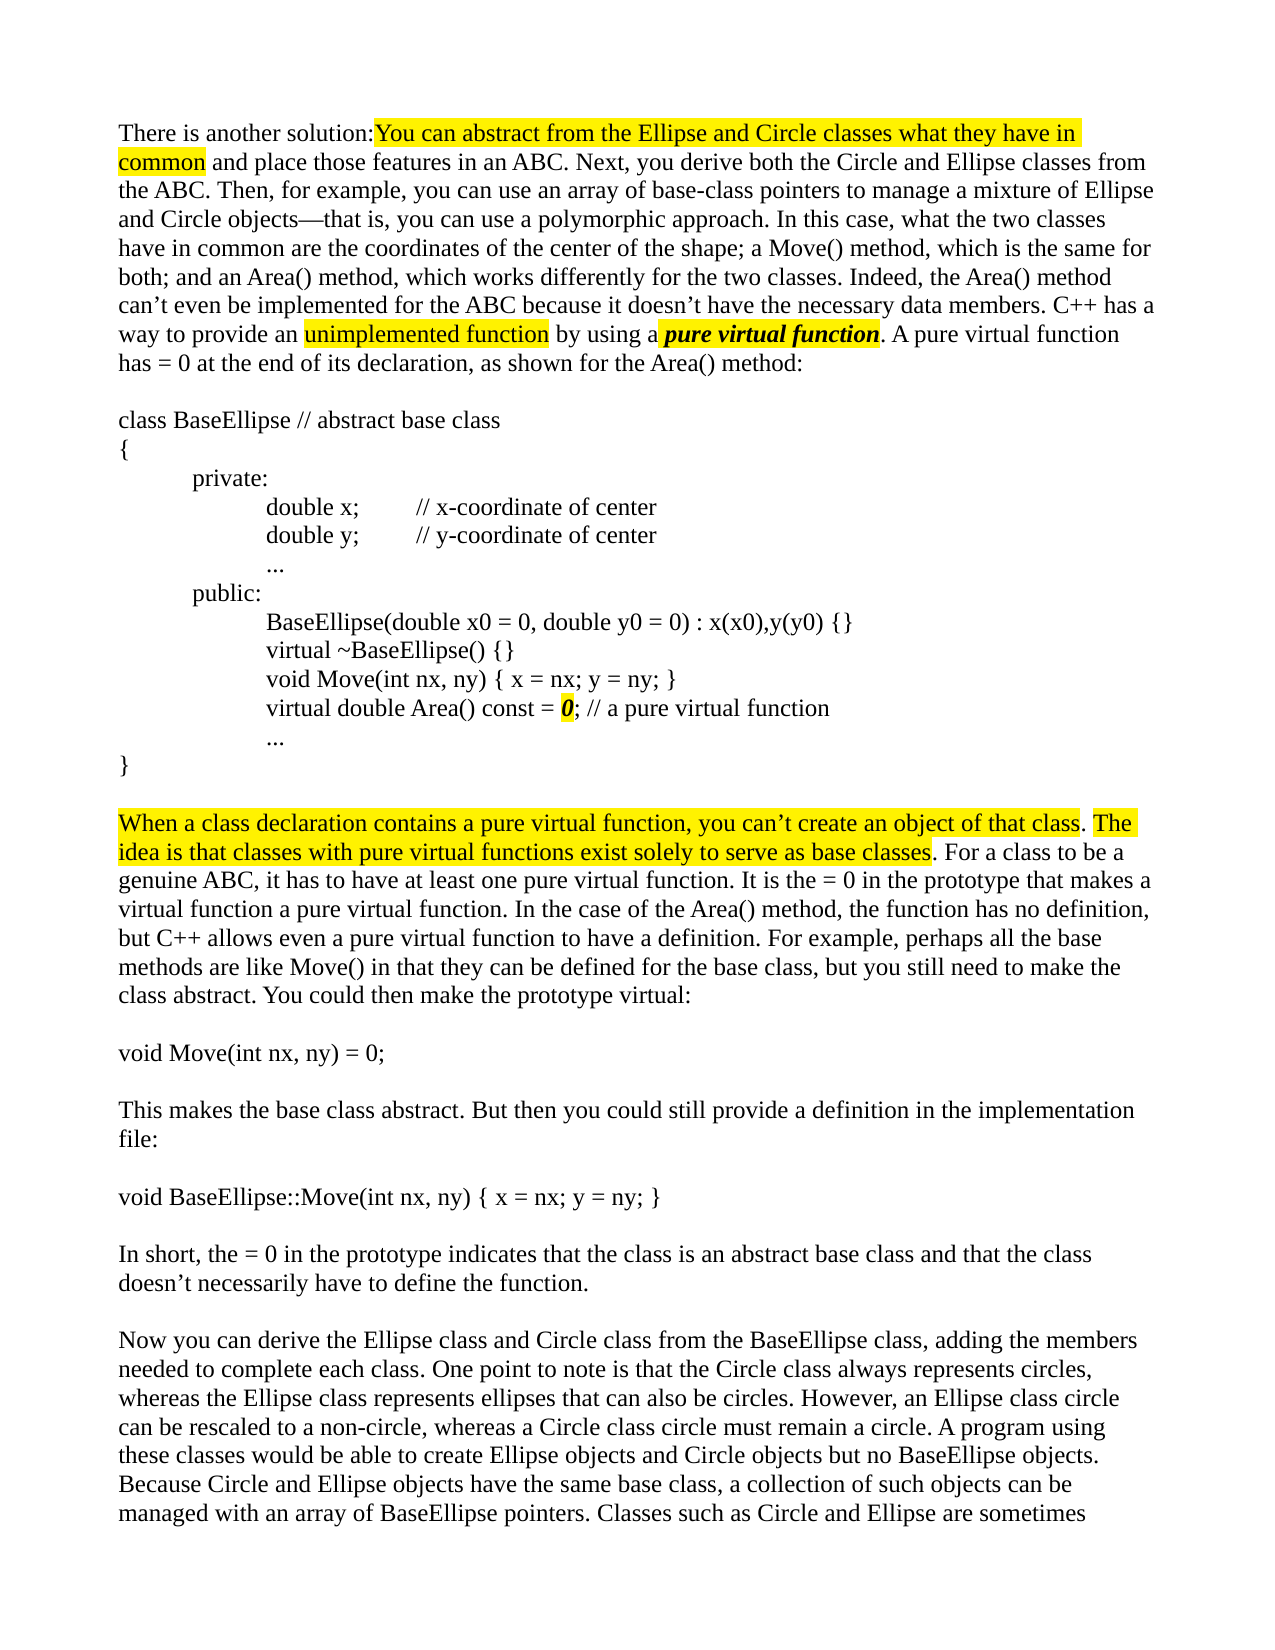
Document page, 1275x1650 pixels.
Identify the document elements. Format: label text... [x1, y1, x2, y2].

text void BaseEllipse::Move(int nx, ny) { x = nx; y = ny; } [118, 1182, 1157, 1211]
text virtual ~BaseEllipse() {} [118, 636, 1157, 664]
text BaseEllipse(double x0 = 0, double y0 = 0) : x(x0),y(y0) {} [118, 607, 1157, 636]
text void Move(int nx, ny) { x = nx; y = ny; } [118, 664, 1157, 693]
text public: [118, 578, 1157, 607]
text void Move(int nx, ny) = 0; [118, 1038, 1157, 1067]
text This makes the base class abstract. But then you could still provide a definition in the implementation file: [118, 1096, 1157, 1153]
text virtual double Area() const = 0; // a pure virtual function [118, 693, 1157, 722]
text double x; // x-coordinate of center [118, 492, 1157, 521]
text In short, the = 0 in the prototype indicates that the class is an abstract base class and that the class doesn’t necessarily have to define the function. [118, 1239, 1157, 1297]
text There is another solution:You can abstract from the Ellipse and Circle classes what they have in common and place those features in an ABC. Next, you derive both the Circle and Ellipse classes from the ABC. Then, for example, you can use an array of base-class pointers to manage a mixture of Ellipse and Circle objects—that is, you can use a polymorphic approach. In this case, what the two classes have in common are the coordinates of the center of the shape; a Move() method, which is the same for both; and an Area() method, which works differently for the two classes. Indeed, the Area() method can’t even be implemented for the ABC because it doesn’t have the necessary data members. C++ has a way to provide an unimplemented function by using a pure virtual function. A pure virtual function has = 0 at the end of its declaration, as shown for the Area() method: [118, 118, 1157, 377]
text ... [118, 722, 1157, 751]
text When a class declaration contains a pure virtual function, you can’t create an object of that class. The idea is that classes with pure virtual functions exist solely to serve as base classes. For a class to be a genuine ABC, it has to have at least one pure virtual function. It is the = 0 in the prototype that makes a virtual function a pure virtual function. In the case of the Area() method, the function has no definition, but C++ allows even a pure virtual function to have a definition. For example, perhaps all the base methods are like Move() in that they can be defined for the base class, but you still need to make the class abstract. You could then make the prototype virtual: [118, 808, 1157, 1009]
text Now you can derive the Ellipse class and Circle class from the BaseEllipse class, adding the members needed to complete each class. One point to note is that the Circle class always represents circles, whereas the Ellipse class represents ellipses that can also be circles. However, an Ellipse class circle can be rescaled to a non-circle, whereas a Circle class circle must remain a circle. A program using these classes would be able to create Ellipse objects and Circle objects but no BaseEllipse objects. Because Circle and Ellipse objects have the same base class, a collection of such objects can be managed with an array of BaseEllipse pointers. Classes such as Circle and Ellipse are sometimes [118, 1326, 1157, 1527]
text double y; // y-coordinate of center [118, 521, 1157, 549]
text ... [118, 549, 1157, 578]
text class BaseEllipse // abstract base class [118, 406, 1157, 434]
text { [118, 434, 1157, 463]
text } [118, 751, 1157, 779]
text private: [118, 463, 1157, 492]
